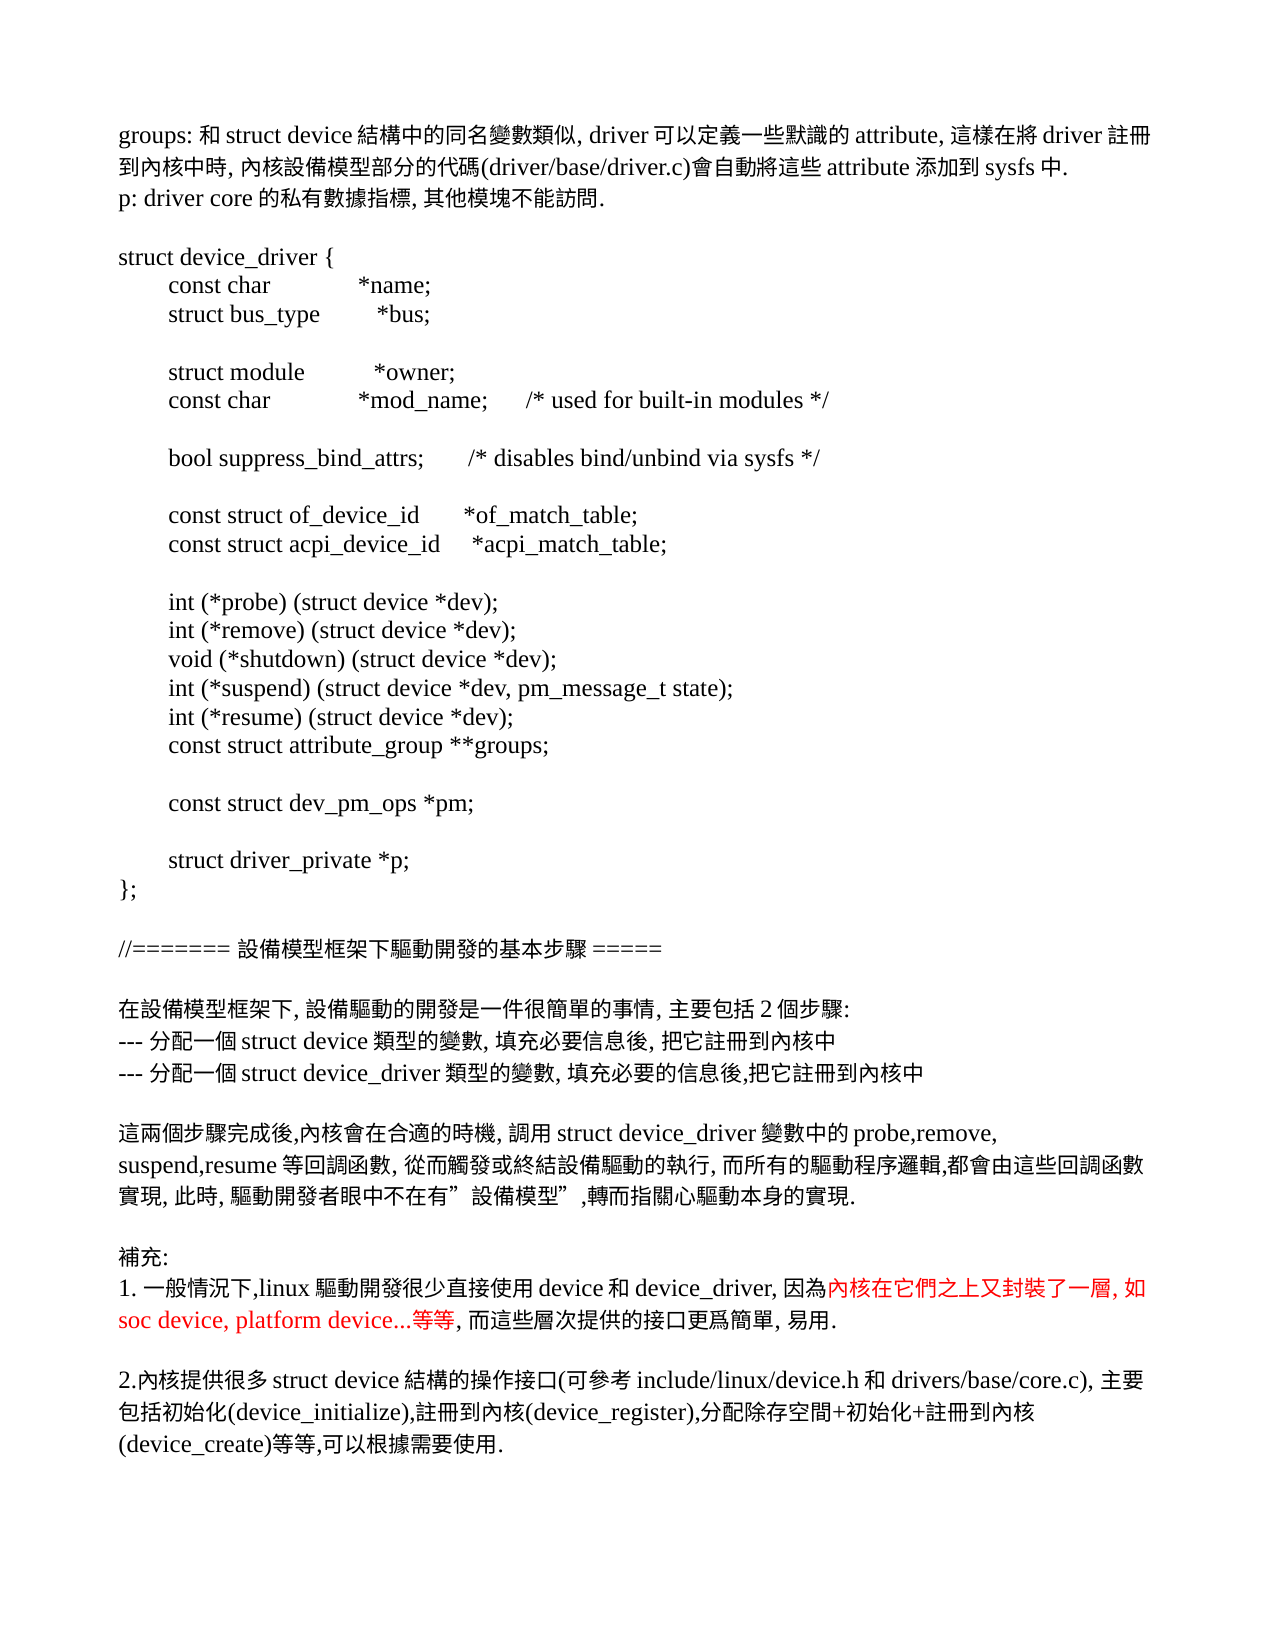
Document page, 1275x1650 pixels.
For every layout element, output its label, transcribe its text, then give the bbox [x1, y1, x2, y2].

text const struct acpi_device_id *acpi_match_table; [118, 529, 1157, 558]
text 1. 一般情況下,linux驅動開發很少直接使用device和device_driver, 因為內核在它們之上又封裝了一層, 如soc device, platform device...等等, 而這些層次提供的接口更爲簡單, 易用. [118, 1271, 1157, 1335]
text struct module *owner; [118, 357, 1157, 386]
text int (*resume) (struct device *dev); [118, 702, 1157, 731]
text --- 分配一個struct device_driver類型的變數, 填充必要的信息後,把它註冊到內核中 [118, 1056, 1157, 1087]
text 2.內核提供很多struct device結構的操作接口(可參考 include/linux/device.h和 drivers/base/core.c), 主要包括初始化(device_initialize),註冊到內核(device_register),分配除存空間+初始化+註冊到內核(device_create)等等,可以根據需要使用. [118, 1363, 1157, 1458]
text 這兩個步驟完成後,內核會在合適的時機, 調用struct device_driver變數中的probe,remove, suspend,resume等回調函數, 從而觸發或終結設備驅動的執行, 而所有的驅動程序邏輯,都會由這些回調函數實現, 此時, 驅動開發者眼中不在有”設備模型”,轉而指關心驅動本身的實現. [118, 1116, 1157, 1211]
text const char *name; [118, 271, 1157, 299]
text //======= 設備模型框架下驅動開發的基本步驟 ===== [118, 932, 1157, 963]
text 補充: [118, 1240, 1157, 1271]
text groups: 和struct device結構中的同名變數類似, driver可以定義一些默識的attribute, 這樣在將driver註冊到內核中時, 內核設備模型部分的代碼(driver/base/driver.c)會自動將這些attribute添加到sysfs中. [118, 118, 1157, 181]
text struct device_driver { [118, 242, 1157, 271]
text struct bus_type *bus; [118, 299, 1157, 328]
text int (*remove) (struct device *dev); [118, 616, 1157, 644]
text const char *mod_name; /* used for built-in modules */ [118, 386, 1157, 414]
text const struct attribute_group **groups; [118, 731, 1157, 759]
text bool suppress_bind_attrs; /* disables bind/unbind via sysfs */ [118, 443, 1157, 472]
text int (*probe) (struct device *dev); [118, 587, 1157, 616]
text }; [118, 874, 1157, 903]
text 在設備模型框架下, 設備驅動的開發是一件很簡單的事情, 主要包括2個步驟: [118, 992, 1157, 1024]
text --- 分配一個struct device類型的變數, 填充必要信息後, 把它註冊到內核中 [118, 1024, 1157, 1056]
text int (*suspend) (struct device *dev, pm_message_t state); [118, 673, 1157, 702]
text const struct dev_pm_ops *pm; [118, 788, 1157, 817]
text const struct of_device_id *of_match_table; [118, 501, 1157, 529]
text p: driver core的私有數據指標, 其他模塊不能訪問. [118, 181, 1157, 213]
text struct driver_private *p; [118, 846, 1157, 874]
text void (*shutdown) (struct device *dev); [118, 644, 1157, 673]
